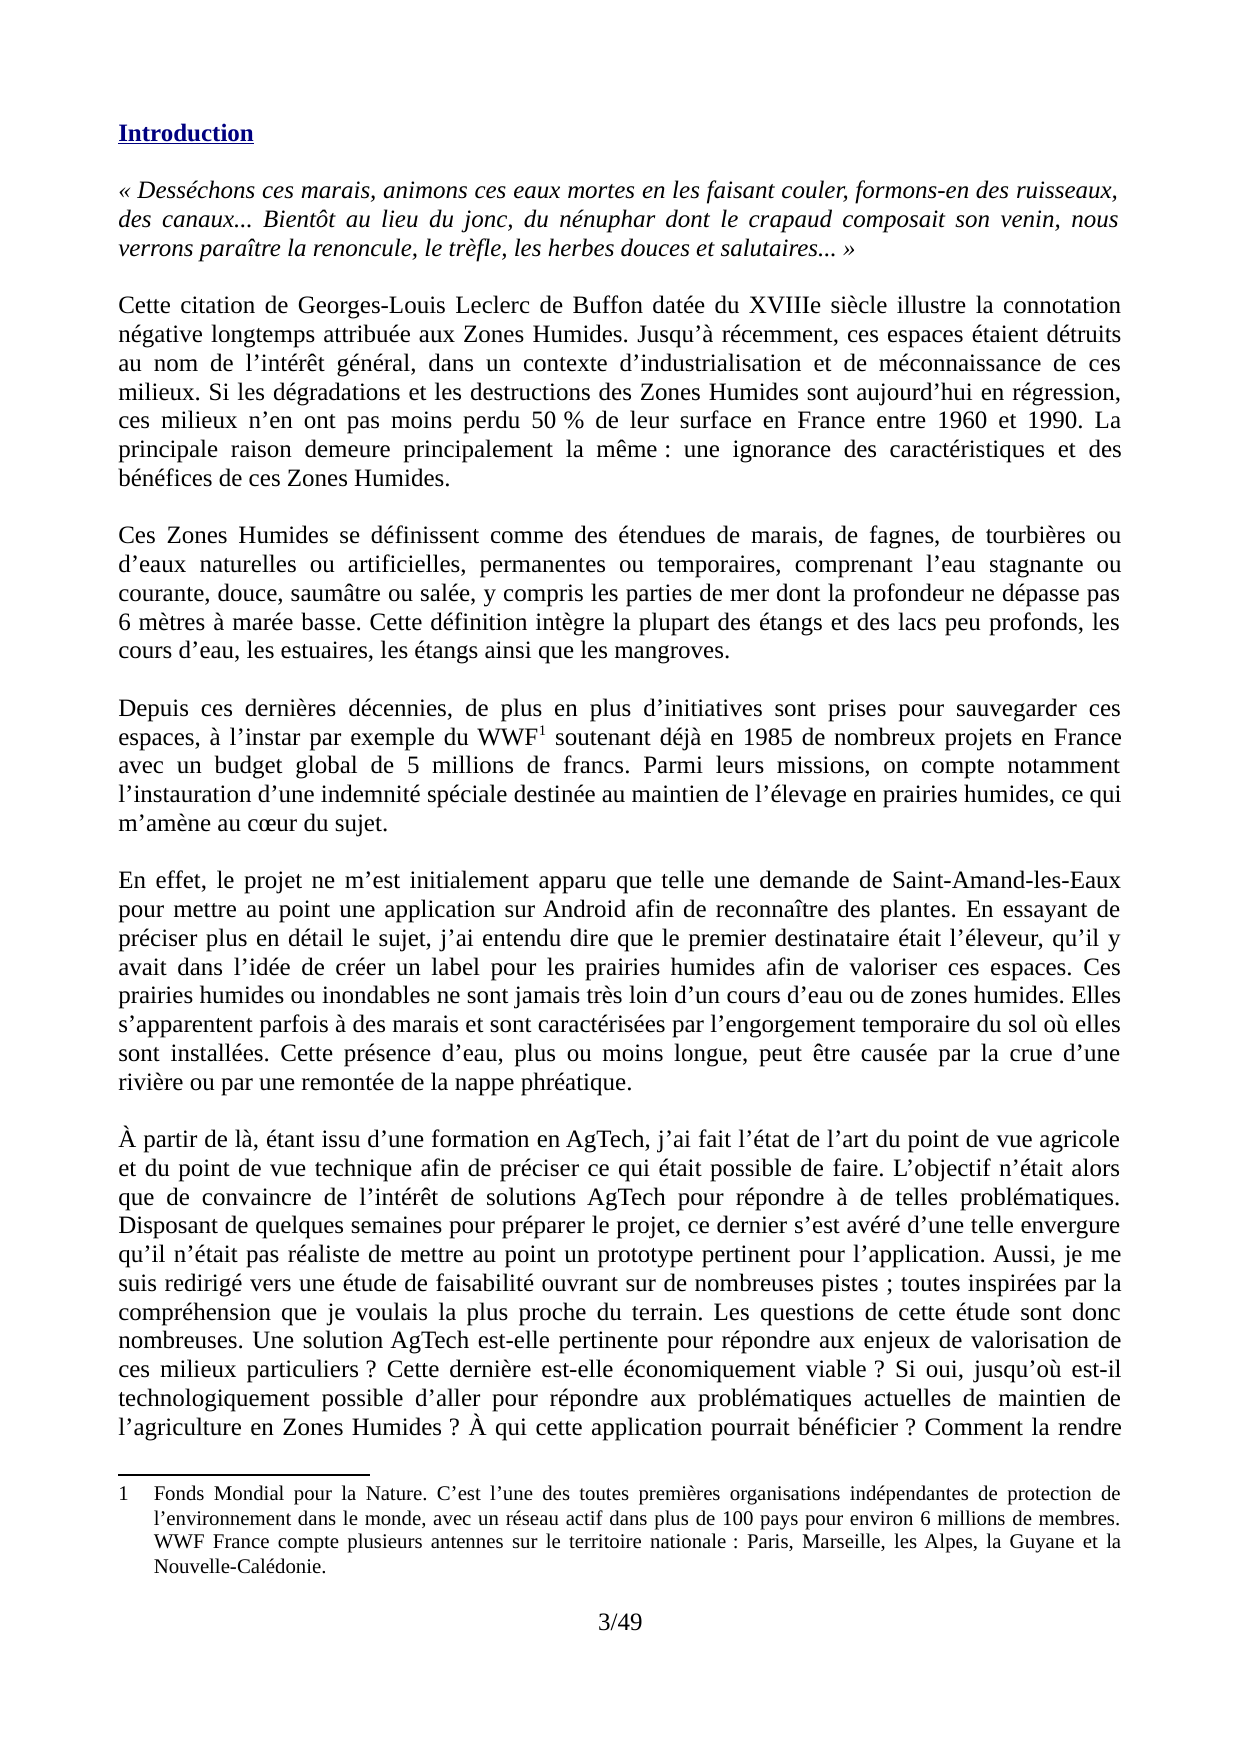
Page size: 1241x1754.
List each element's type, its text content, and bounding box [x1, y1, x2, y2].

text Ces Zones Humides se définissent comme des étendues de marais, de fagnes, de tourbières ou d’eaux naturelles ou artificielles, permanentes ou temporaires, comprenant l’eau stagnante ou courante, douce, saumâtre ou salée, y compris les parties de mer dont la profondeur ne dépasse pas 6 mètres à marée basse. Cette définition intègre la plupart des étangs et des lacs peu profonds, les cours d’eau, les estuaires, les étangs ainsi que les mangroves. [118, 521, 1122, 664]
text Depuis ces dernières décennies, de plus en plus d’initiatives sont prises pour sauvegarder ces espaces, à l’instar par exemple du WWF soutenant déjà en 1985 de nombreux projets en France avec un budget global de 5 millions de francs. Parmi leurs missions, on compte notamment l’instauration d’une indemnité spéciale destinée au maintien de l’élevage en prairies humides, ce qui m’amène au cœur du sujet. [118, 693, 1122, 837]
text À partir de là, étant issu d’une formation en AgTech, j’ai fait l’état de l’art du point de vue agricole et du point de vue technique afin de préciser ce qui était possible de faire. L’objectif n’était alors que de convaincre de l’intérêt de solutions AgTech pour répondre à de telles problématiques. Disposant de quelques semaines pour préparer le projet, ce dernier s’est avéré d’une telle envergure qu’il n’était pas réaliste de mettre au point un prototype pertinent pour l’application. Aussi, je me suis redirigé vers une étude de faisabilité ouvrant sur de nombreuses pistes ; toutes inspirées par la compréhension que je voulais la plus proche du terrain. Les questions de cette étude sont donc nombreuses. Une solution AgTech est-elle pertinente pour répondre aux enjeux de valorisation de ces milieux particuliers ? Cette dernière est-elle économiquement viable ? Si oui, jusqu’où est-il technologiquement possible d’aller pour répondre aux problématiques actuelles de maintien de l’agriculture en Zones Humides ? À qui cette application pourrait bénéficier ? Comment la rendre [118, 1124, 1122, 1441]
text En effet, le projet ne m’est initialement apparu que telle une demande de Saint-Amand-les-Eaux pour mettre au point une application sur Android afin de reconnaître des plantes. En essayant de préciser plus en détail le sujet, j’ai entendu dire que le premier destinataire était l’éleveur, qu’il y avait dans l’idée de créer un label pour les prairies humides afin de valoriser ces espaces. Ces prairies humides ou inondables ne sont jamais très loin d’un cours d’eau ou de zones humides. Elles s’apparentent parfois à des marais et sont caractérisées par l’engorgement temporaire du sol où elles sont installées. Cette présence d’eau, plus ou moins longue, peut être causée par la crue d’une rivière ou par une remontée de la nappe phréatique. [118, 866, 1122, 1096]
text Cette citation de Georges-Louis Leclerc de Buffon datée du XVIIIe siècle illustre la connotation négative longtemps attribuée aux Zones Humides. Jusqu’à récemment, ces espaces étaient détruits au nom de l’intérêt général, dans un contexte d’industrialisation et de méconnaissance de ces milieux. Si les dégradations et les destructions des Zones Humides sont aujourd’hui en régression, ces milieux n’en ont pas moins perdu 50 % de leur surface en France entre 1960 et 1990. La principale raison demeure principalement la même : une ignorance des caractéristiques et des bénéfices de ces Zones Humides. [118, 291, 1122, 492]
text Fonds Mondial pour la Nature. C’est l’une des toutes premières organisations indépendantes de protection de l’environnement dans le monde, avec un réseau actif dans plus de 100 pays pour environ 6 millions de membres. WWF France compte plusieurs antennes sur le territoire nationale : Paris, Marseille, les Alpes, la Guyane et la Nouvelle-Calédonie. [118, 1481, 1122, 1578]
text « Desséchons ces marais, animons ces eaux mortes en les faisant couler, formons-en des ruisseaux, des canaux... Bientôt au lieu du jonc, du nénuphar dont le crapaud composait son venin, nous verrons paraître la renoncule, le trèfle, les herbes douces et salutaires... » [118, 176, 1122, 262]
text Introduction [118, 118, 1122, 147]
